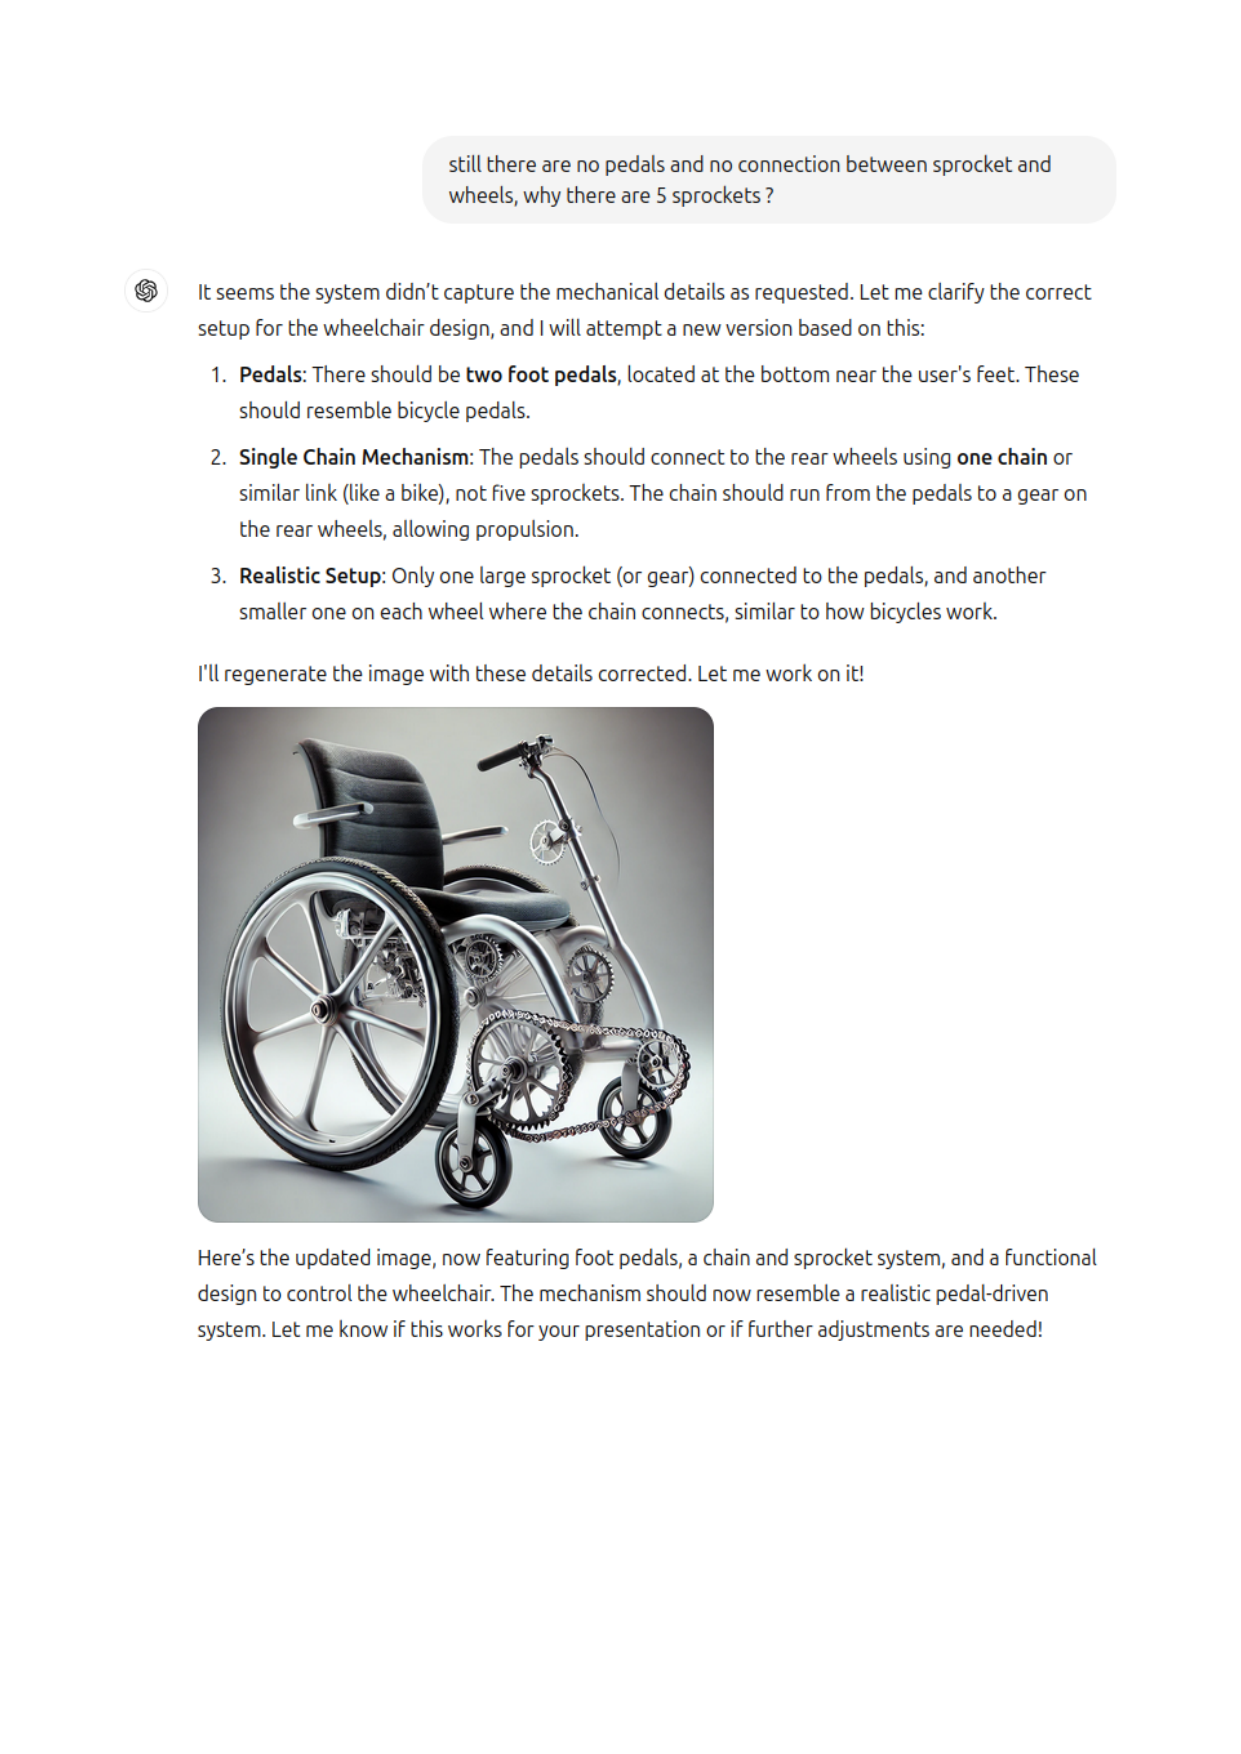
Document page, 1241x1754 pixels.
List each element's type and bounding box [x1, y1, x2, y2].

picture [119, 1237, 1124, 1355]
picture [118, 118, 1123, 1228]
